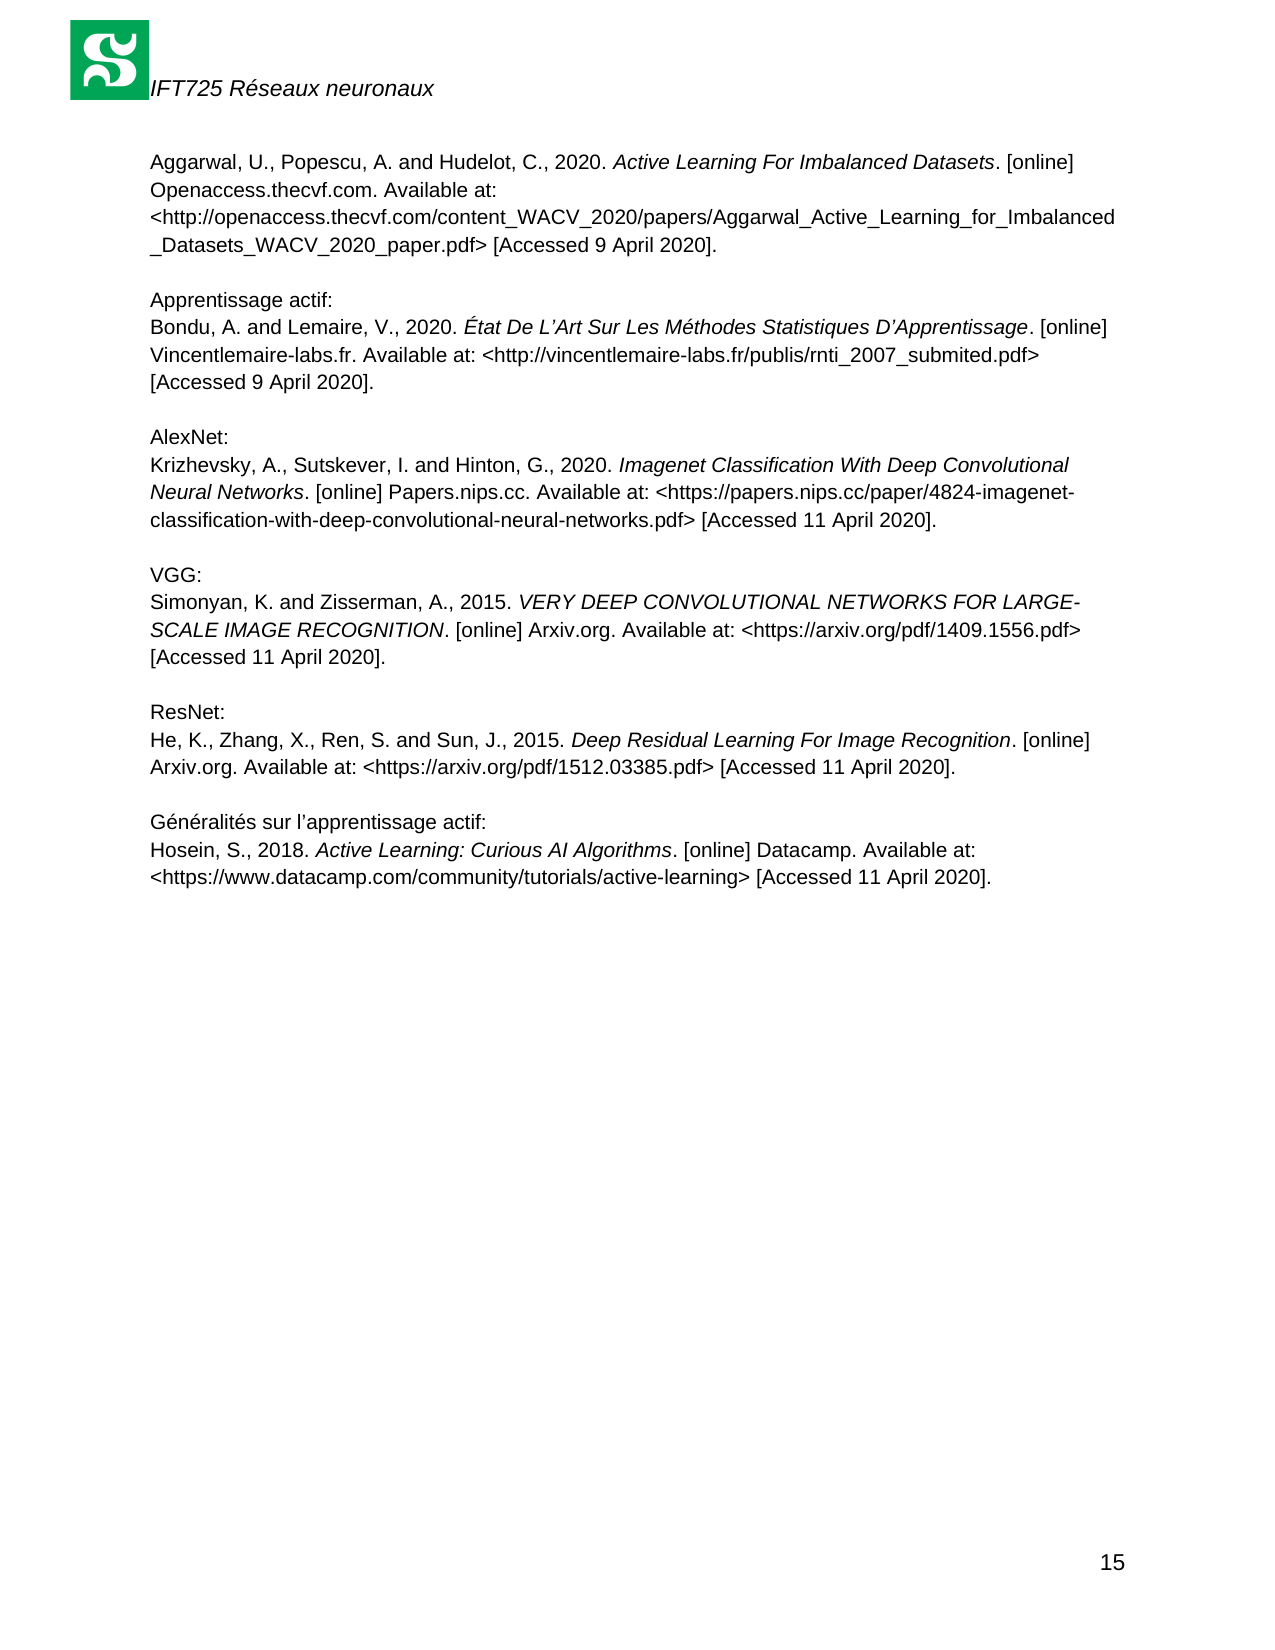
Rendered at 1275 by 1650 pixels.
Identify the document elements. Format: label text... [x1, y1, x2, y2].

text Simonyan, K. and Zisserman, A., 2015. VERY DEEP CONVOLUTIONAL NETWORKS FOR LARGE-SCALE IMAGE RECOGNITION. [online] Arxiv.org. Available at: <https://arxiv.org/pdf/1409.1556.pdf> [Accessed 11 April 2020]. [150, 590, 1125, 669]
text Apprentissage actif: [150, 287, 1125, 311]
text He, K., Zhang, X., Ren, S. and Sun, J., 2015. Deep Residual Learning For Image Recognition. [online] Arxiv.org. Available at: <https://arxiv.org/pdf/1512.03385.pdf> [Accessed 11 April 2020]. [150, 727, 1125, 779]
text VGG: [150, 562, 1125, 586]
text Aggarwal, U., Popescu, A. and Hudelot, C., 2020. Active Learning For Imbalanced Datasets. [online] Openaccess.thecvf.com. Available at: <http://openaccess.thecvf.com/content_WACV_2020/papers/Aggarwal_Active_Learning_for_Imbalanced_Datasets_WACV_2020_paper.pdf> [Accessed 9 April 2020]. [150, 150, 1125, 256]
text Bondu, A. and Lemaire, V., 2020. État De L’Art Sur Les Méthodes Statistiques D’Apprentissage. [online] Vincentlemaire-labs.fr. Available at: <http://vincentlemaire-labs.fr/publis/rnti_2007_submited.pdf> [Accessed 9 April 2020]. [150, 315, 1125, 394]
text Généralités sur l’apprentissage actif: [150, 810, 1125, 834]
text Krizhevsky, A., Sutskever, I. and Hinton, G., 2020. Imagenet Classification With Deep Convolutional Neural Networks. [online] Papers.nips.cc. Available at: <https://papers.nips.cc/paper/4824-imagenet-classification-with-deep-convolutional-neural-networks.pdf> [Accessed 11 April 2020]. [150, 452, 1125, 531]
text ResNet: [150, 700, 1125, 724]
text AlexNet: [150, 425, 1125, 449]
text Hosein, S., 2018. Active Learning: Curious AI Algorithms. [online] Datacamp. Available at: <https://www.datacamp.com/community/tutorials/active-learning> [Accessed 11 April 2020]. [150, 837, 1125, 889]
picture [70, 20, 150, 100]
